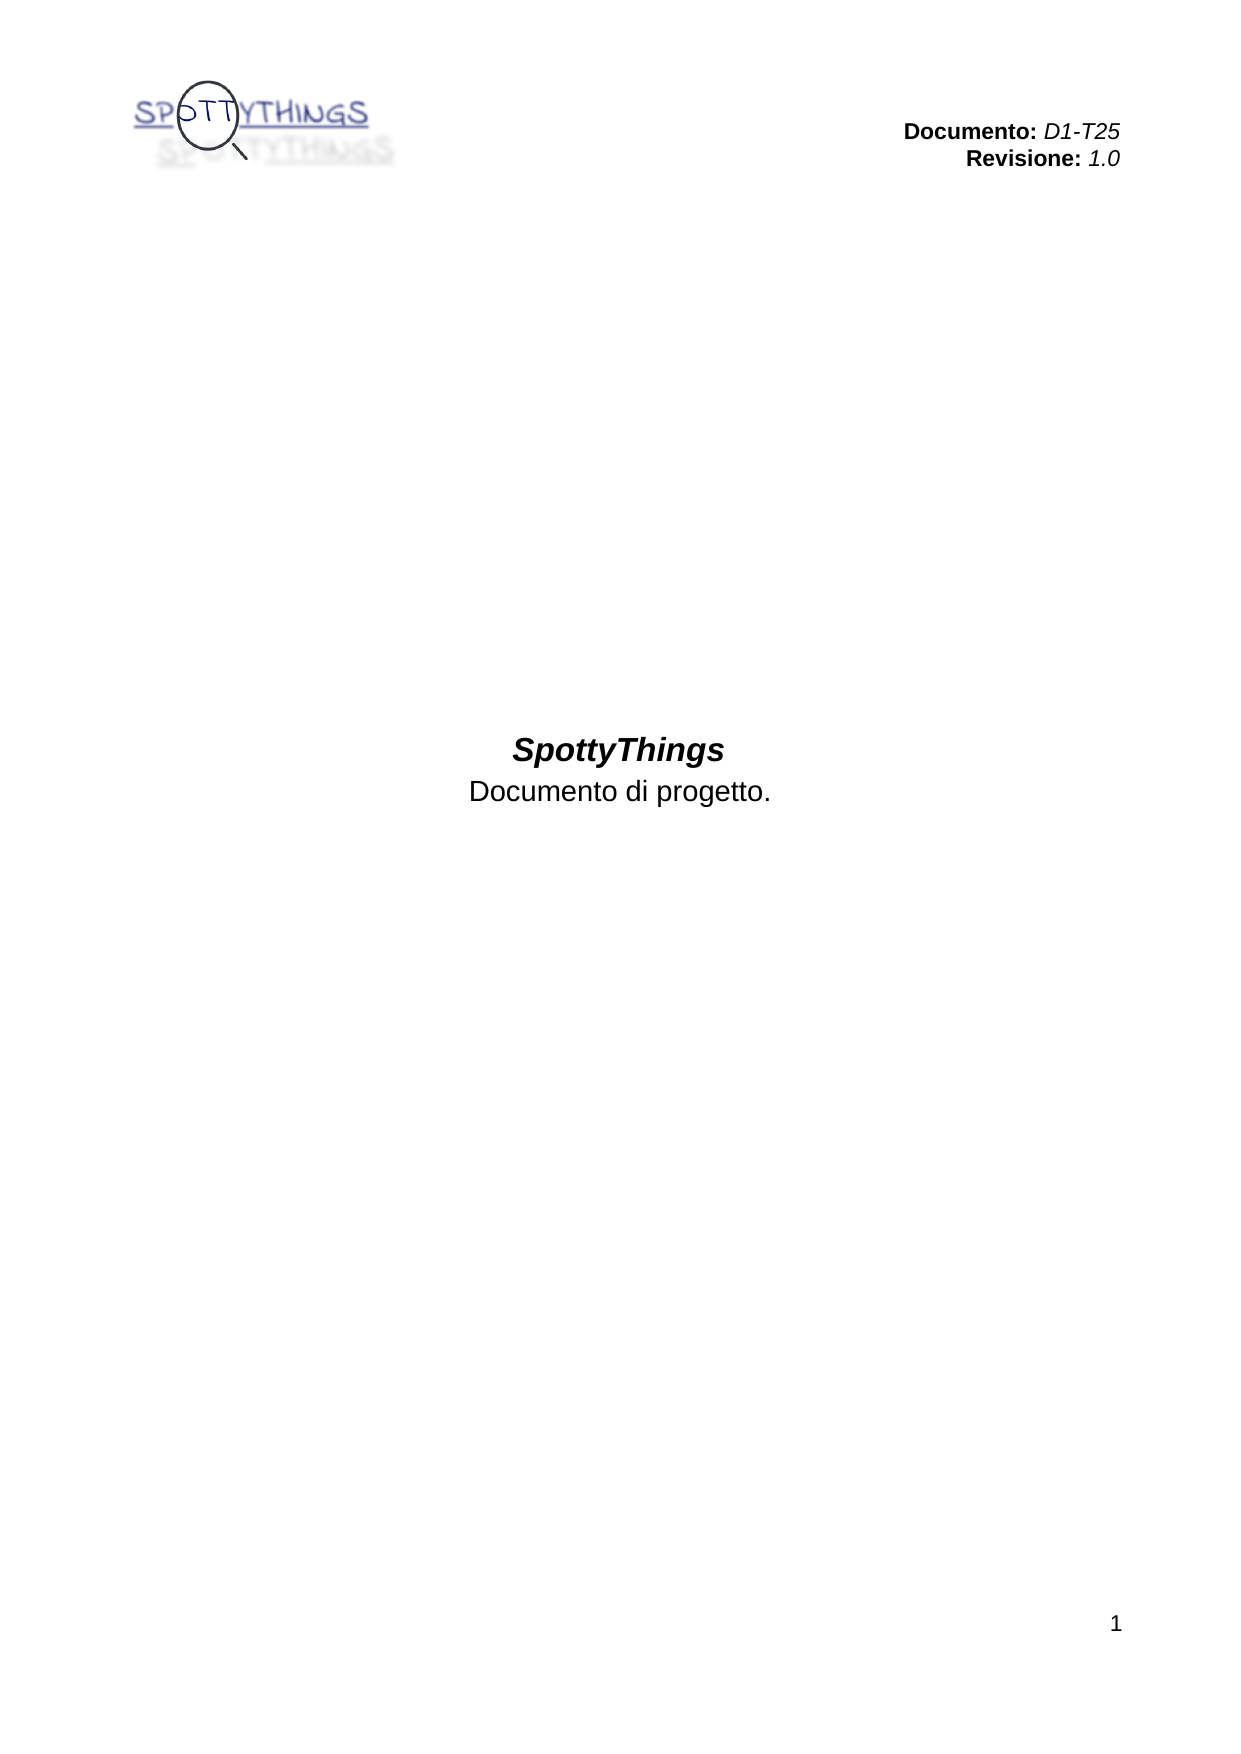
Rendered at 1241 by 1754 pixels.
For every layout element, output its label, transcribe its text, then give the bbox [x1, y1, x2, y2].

text Documento di progetto. [118, 774, 1122, 808]
text SpottyThings [118, 730, 1122, 769]
picture [123, 73, 399, 187]
